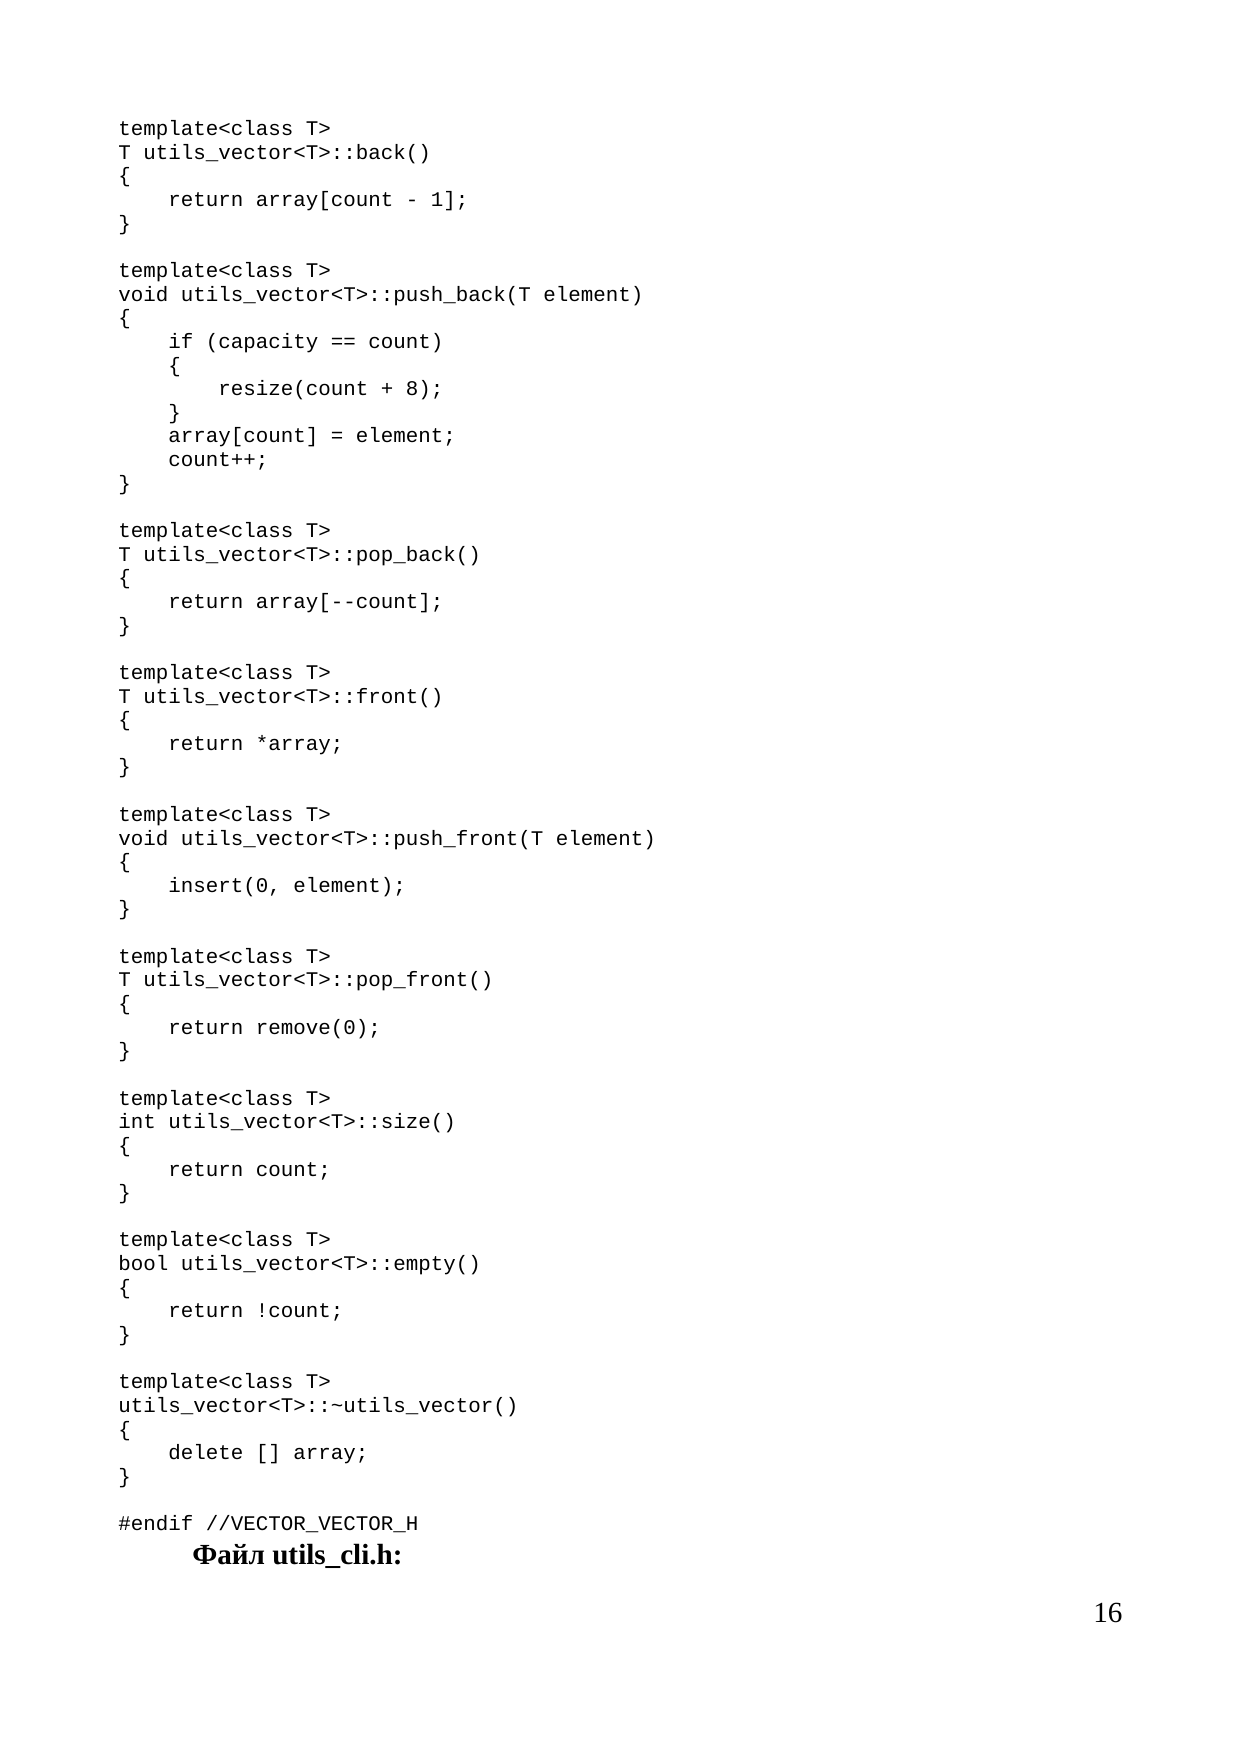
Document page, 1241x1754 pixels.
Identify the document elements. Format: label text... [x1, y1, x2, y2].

text template<class T> [118, 118, 1122, 142]
text return !count; [118, 1300, 1122, 1324]
text insert(0, element); [118, 875, 1122, 898]
text bool utils_vector<T>::empty() [118, 1253, 1122, 1277]
text } [118, 1182, 1122, 1206]
text { [118, 165, 1122, 189]
text { [118, 1419, 1122, 1442]
text } [118, 213, 1122, 236]
text T utils_vector<T>::pop_back() [118, 544, 1122, 567]
text T utils_vector<T>::back() [118, 142, 1122, 165]
text } [118, 757, 1122, 780]
text return remove(0); [118, 1017, 1122, 1040]
text template<class T> [118, 260, 1122, 284]
text delete [] array; [118, 1442, 1122, 1466]
text } [118, 402, 1122, 426]
text template<class T> [118, 520, 1122, 544]
text T utils_vector<T>::pop_front() [118, 969, 1122, 993]
text template<class T> [118, 1371, 1122, 1395]
text template<class T> [118, 1229, 1122, 1253]
text { [118, 851, 1122, 875]
text { [118, 354, 1122, 378]
text } [118, 473, 1122, 496]
text { [118, 567, 1122, 591]
text template<class T> [118, 1088, 1122, 1111]
text } [118, 898, 1122, 922]
text resize(count + 8); [118, 378, 1122, 402]
text template<class T> [118, 662, 1122, 686]
text return array[count - 1]; [118, 189, 1122, 213]
text { [118, 709, 1122, 733]
text int utils_vector<T>::size() [118, 1111, 1122, 1135]
text { [118, 993, 1122, 1017]
text if (capacity == count) [118, 331, 1122, 354]
text } [118, 1324, 1122, 1348]
text #endif //VECTOR_VECTOR_H [118, 1513, 1122, 1537]
text template<class T> [118, 804, 1122, 827]
text utils_vector<T>::~utils_vector() [118, 1395, 1122, 1419]
text count++; [118, 449, 1122, 473]
text return *array; [118, 733, 1122, 757]
text } [118, 1466, 1122, 1489]
text T utils_vector<T>::front() [118, 686, 1122, 709]
text } [118, 615, 1122, 638]
text void utils_vector<T>::push_front(T element) [118, 827, 1122, 851]
text return count; [118, 1158, 1122, 1182]
text Файл utils_cli.h: [118, 1537, 1122, 1570]
text { [118, 1135, 1122, 1158]
text void utils_vector<T>::push_back(T element) [118, 284, 1122, 307]
text { [118, 1277, 1122, 1300]
text } [118, 1040, 1122, 1064]
text template<class T> [118, 946, 1122, 969]
text array[count] = element; [118, 426, 1122, 449]
text { [118, 307, 1122, 331]
text return array[--count]; [118, 591, 1122, 615]
